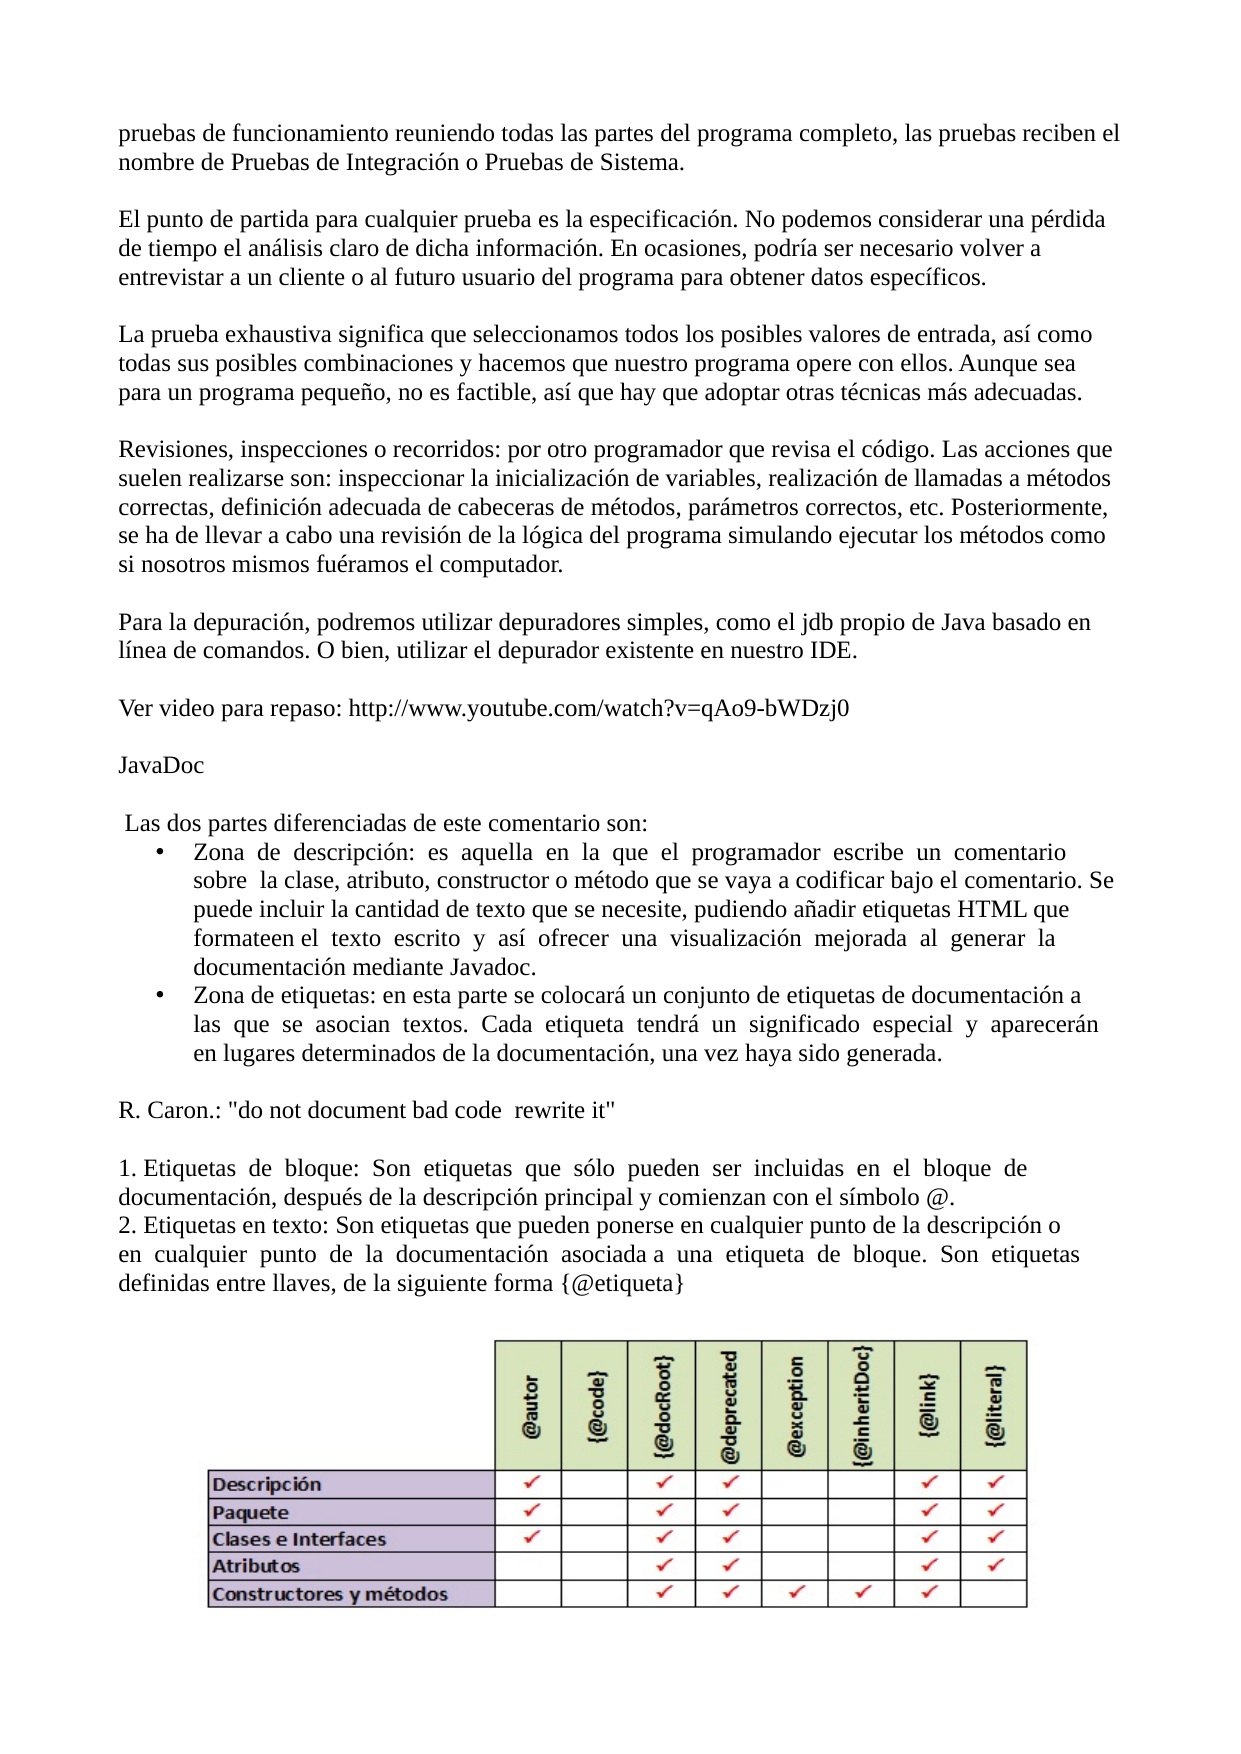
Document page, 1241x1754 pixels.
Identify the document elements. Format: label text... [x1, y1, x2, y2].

text El punto de partida para cualquier prueba es la especificación. No podemos considerar una pérdida [118, 204, 1122, 233]
text JavaDoc [118, 751, 1122, 779]
text Para la depuración, podremos utilizar depuradores simples, como el jdb propio de Java basado en línea de comandos. O bien, utilizar el depurador existente en nuestro IDE. [118, 607, 1122, 664]
text de tiempo el análisis claro de dicha información. En ocasiones, podría ser necesario volver a entrevistar a un cliente o al futuro usuario del programa para obtener datos específicos. [118, 233, 1122, 291]
text La prueba exhaustiva significa que seleccionamos todos los posibles valores de entrada, así como todas sus posibles combinaciones y hacemos que nuestro programa opere con ellos. Aunque sea para un programa pequeño, no es factible, así que hay que adoptar otras técnicas más adecuadas. [118, 319, 1122, 406]
text definidas entre llaves, de la siguiente forma {@etiqueta} [118, 1268, 1122, 1297]
picture [174, 1315, 1051, 1629]
text documentación, después de la descripción principal y comienzan con el símbolo @. [118, 1182, 1122, 1211]
text R. Caron.: "do not document bad code ­ rewrite it" [118, 1096, 1122, 1124]
text 2. Etiquetas en texto: Son etiquetas que pueden ponerse en cualquier punto de la descripción o [118, 1211, 1122, 1239]
list Zona de descripción: es aquella en la que el programador escribe un comentario sobre la clase, atributo, constructor o método que se vaya a codificar bajo el comentario. Se puede incluir la cantidad de texto que se necesite, pudiendo añadir etiquetas HTML que formateen el texto escrito y así ofrecer una visualización mejorada al generar la documentación mediante Javadoc. [156, 837, 1122, 981]
text 1. Etiquetas de bloque: Son etiquetas que sólo pueden ser incluidas en el bloque de [118, 1153, 1122, 1182]
list Zona de etiquetas: en esta parte se colocará un conjunto de etiquetas de documentación a [156, 981, 1122, 1009]
list las que se asocian textos. Cada etiqueta tendrá un significado especial y aparecerán en lugares determinados de la documentación, una vez haya sido generada. [156, 1009, 1122, 1067]
text Revisiones, inspecciones o recorridos: por otro programador que revisa el código. Las acciones que suelen realizarse son: inspeccionar la inicialización de variables, realización de llamadas a métodos correctas, definición adecuada de cabeceras de métodos, parámetros correctos, etc. Posteriormente, se ha de llevar a cabo una revisión de la lógica del programa simulando ejecutar los métodos como si nosotros mismos fuéramos el computador. [118, 434, 1122, 578]
text pruebas de funcionamiento reuniendo todas las partes del programa completo, las pruebas reciben el nombre de Pruebas de Integración o Pruebas de Sistema. [118, 118, 1122, 176]
text Ver video para repaso: http://www.youtube.com/watch?v=qAo9‐bWDzj0 [118, 693, 1122, 722]
text Las dos partes diferenciadas de este comentario son: [118, 808, 1122, 837]
text en cualquier punto de la documentación asociada a una etiqueta de bloque. Son etiquetas [118, 1239, 1122, 1268]
